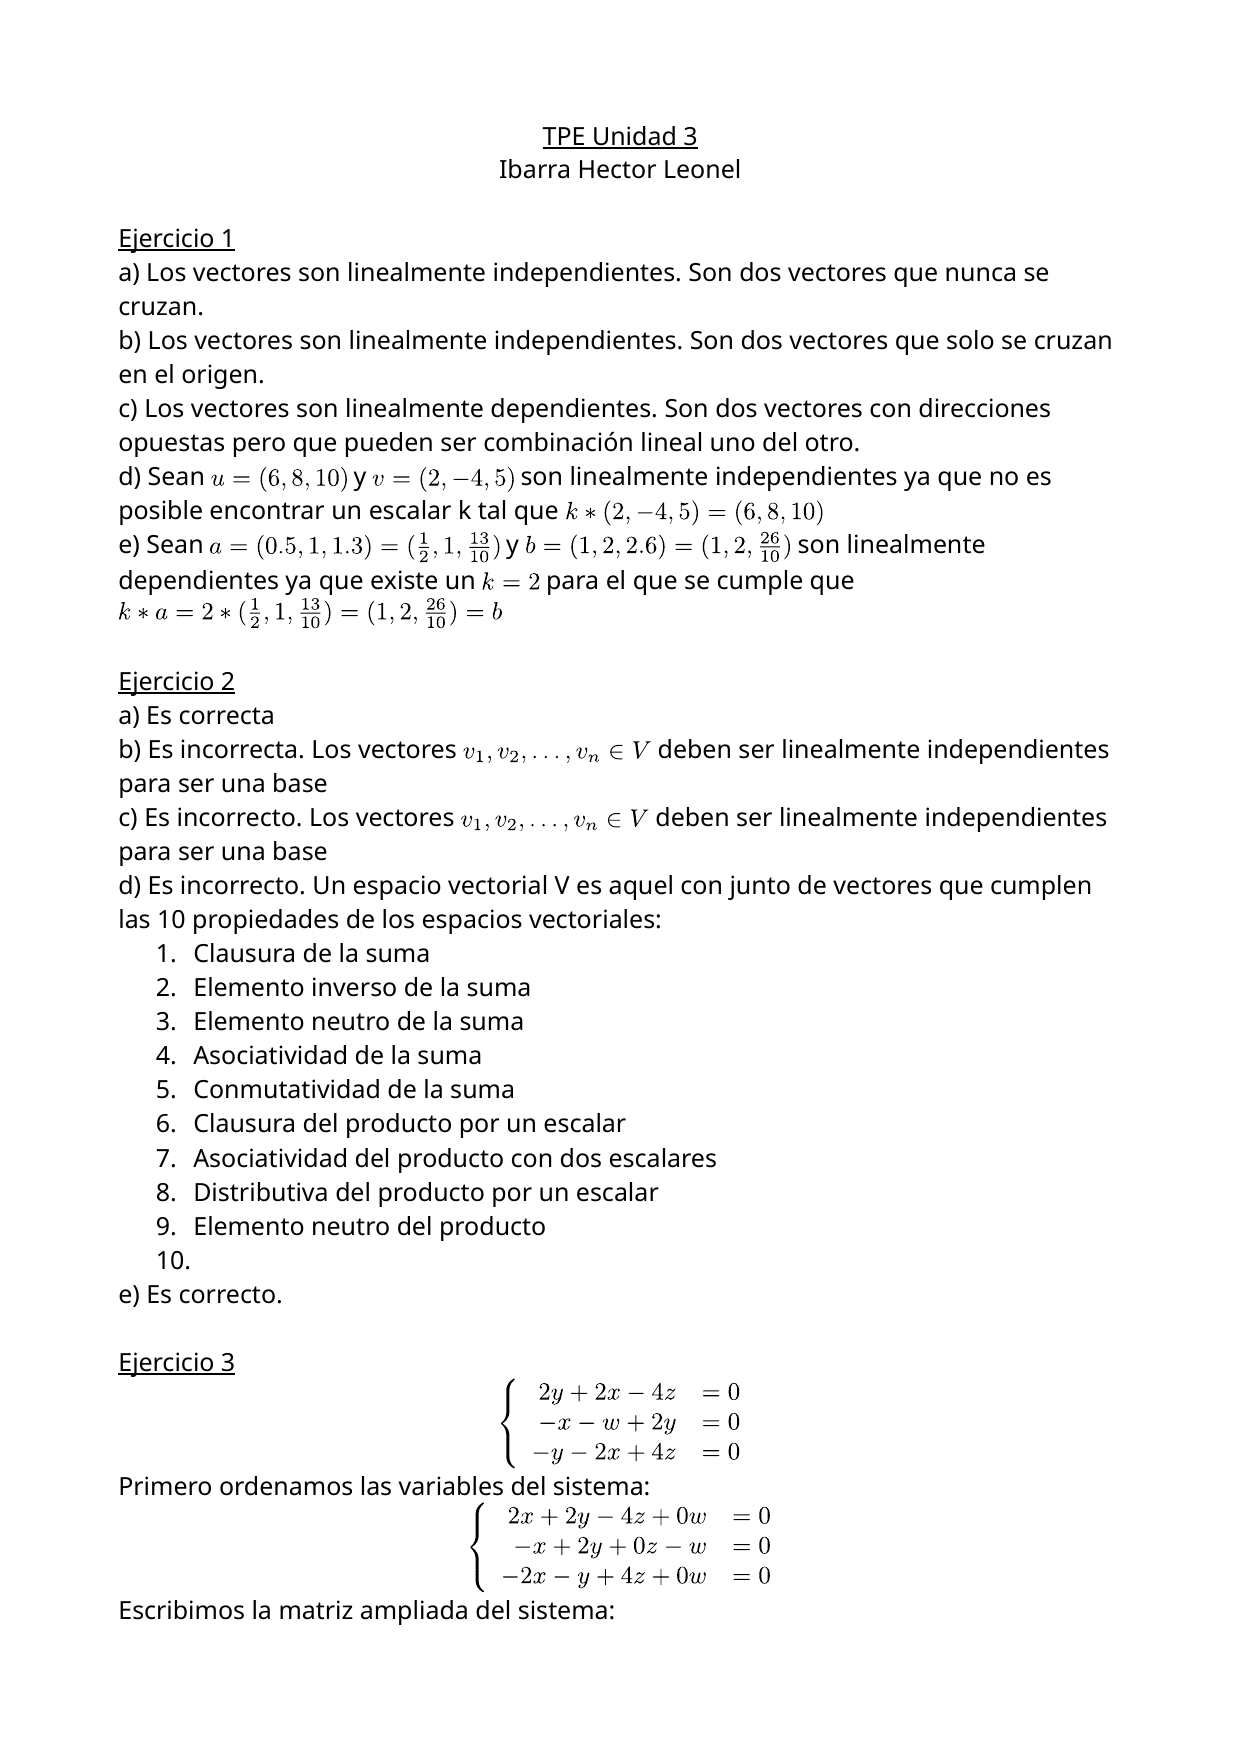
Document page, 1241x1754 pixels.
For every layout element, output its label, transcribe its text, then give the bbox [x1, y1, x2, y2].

text e) Sean y son linealmente dependientes ya que existe un para el que se cumple que [118, 527, 1122, 629]
text Ejercicio 2 [118, 663, 1122, 697]
list Elemento neutro del producto [156, 1208, 1122, 1242]
text c) Los vectores son linealmente dependientes. Son dos vectores con direcciones opuestas pero que pueden ser combinación lineal uno del otro. [118, 391, 1122, 459]
list Clausura del producto por un escalar [156, 1106, 1122, 1140]
text d) Es incorrecto. Un espacio vectorial V es aquel con junto de vectores que cumplen las 10 propiedades de los espacios vectoriales: [118, 868, 1122, 936]
text e) Es correcto. [118, 1276, 1122, 1311]
text Primero ordenamos las variables del sistema: [118, 1468, 1122, 1502]
text TPE Unidad 3 [118, 118, 1122, 152]
text c) Es incorrecto. Los vectores deben ser linealmente independientes para ser una base [118, 799, 1122, 868]
text Ejercicio 3 [118, 1344, 1122, 1379]
list Distributiva del producto por un escalar [156, 1174, 1122, 1208]
text b) Es incorrecta. Los vectores deben ser linealmente independientes para ser una base [118, 731, 1122, 799]
list Asociatividad de la suma [156, 1038, 1122, 1072]
list Conmutatividad de la suma [156, 1072, 1122, 1106]
list Clausura de la suma [156, 936, 1122, 970]
text a) Los vectores son linealmente independientes. Son dos vectores que nunca se cruzan. [118, 254, 1122, 322]
list Elemento neutro de la suma [156, 1004, 1122, 1038]
list Asociatividad del producto con dos escalares [156, 1140, 1122, 1174]
text a) Es correcta [118, 697, 1122, 731]
text Escribimos la matriz ampliada del sistema: [118, 1592, 1122, 1626]
text d) Sean y son linealmente independientes ya que no es posible encontrar un escalar k tal que [118, 459, 1122, 527]
text Ejercicio 1 [118, 220, 1122, 254]
list Elemento inverso de la suma [156, 970, 1122, 1004]
text b) Los vectores son linealmente independientes. Son dos vectores que solo se cruzan en el origen. [118, 322, 1122, 391]
text Ibarra Hector Leonel [118, 152, 1122, 186]
